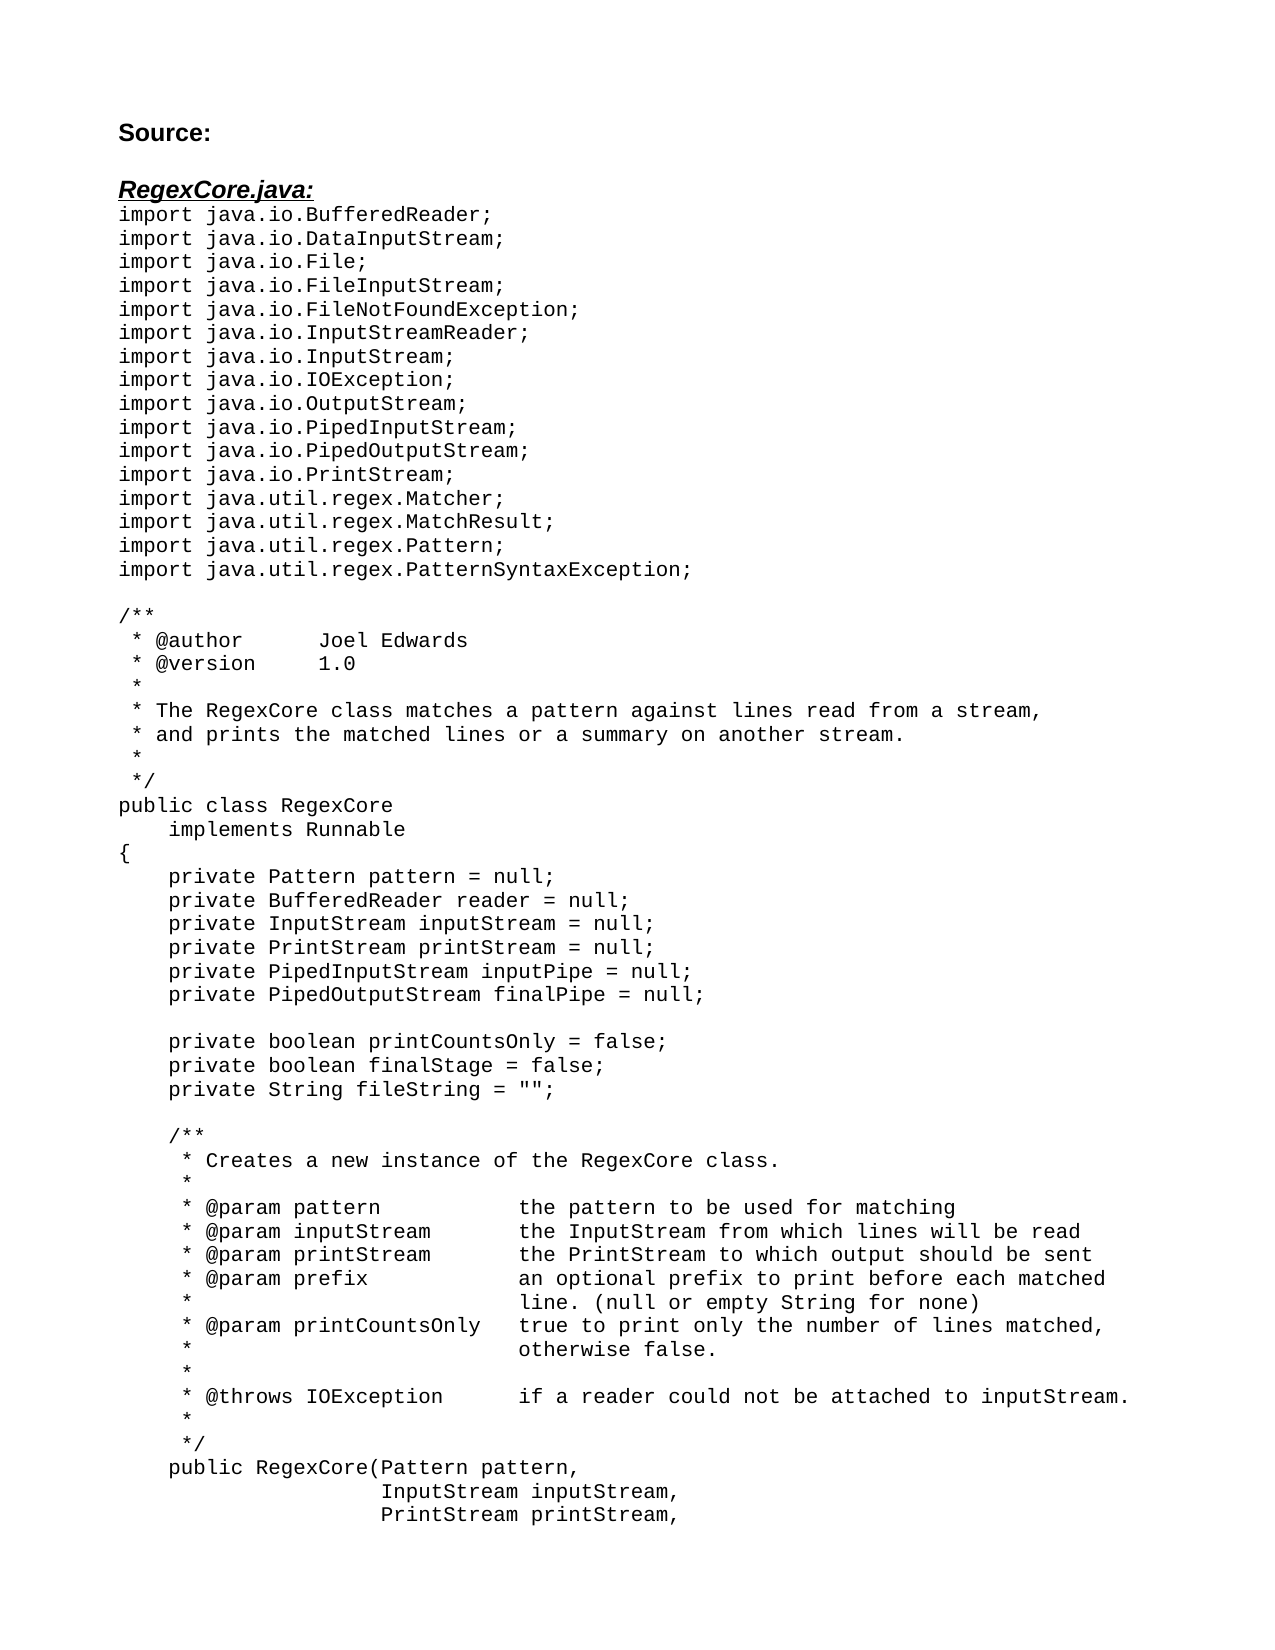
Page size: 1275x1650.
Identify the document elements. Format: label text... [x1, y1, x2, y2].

text RegexCore.java: [118, 175, 1157, 204]
text import java.io.IOException; [118, 369, 1157, 393]
text private PrintStream printStream = null; [118, 937, 1157, 961]
text * @version 1.0 [118, 653, 1157, 677]
text import java.util.regex.PatternSyntaxException; [118, 559, 1157, 582]
text * otherwise false. [118, 1339, 1157, 1363]
text * @param prefix an optional prefix to print before each matched [118, 1268, 1157, 1292]
text private boolean printCountsOnly = false; [118, 1032, 1157, 1055]
text * [118, 1173, 1157, 1197]
text * @throws IOException if a reader could not be attached to inputStream. [118, 1386, 1157, 1410]
text import java.io.FileNotFoundException; [118, 298, 1157, 322]
text /** [118, 606, 1157, 629]
text import java.io.PipedOutputStream; [118, 440, 1157, 464]
text * @param pattern the pattern to be used for matching [118, 1197, 1157, 1221]
text { [118, 842, 1157, 866]
text * @param printStream the PrintStream to which output should be sent [118, 1244, 1157, 1268]
text import java.util.regex.Matcher; [118, 488, 1157, 511]
text Source: [118, 118, 1157, 147]
text * @param inputStream the InputStream from which lines will be read [118, 1221, 1157, 1244]
text import java.io.File; [118, 251, 1157, 275]
text import java.io.DataInputStream; [118, 228, 1157, 251]
text private BufferedReader reader = null; [118, 890, 1157, 913]
text import java.util.regex.MatchResult; [118, 511, 1157, 535]
text private Pattern pattern = null; [118, 866, 1157, 890]
text private PipedInputStream inputPipe = null; [118, 961, 1157, 984]
text private InputStream inputStream = null; [118, 913, 1157, 937]
text import java.io.PrintStream; [118, 464, 1157, 488]
text InputStream inputStream, [118, 1481, 1157, 1504]
text import java.io.BufferedReader; [118, 204, 1157, 228]
text import java.io.FileInputStream; [118, 275, 1157, 298]
text private PipedOutputStream finalPipe = null; [118, 984, 1157, 1008]
text * [118, 1363, 1157, 1386]
text public RegexCore(Pattern pattern, [118, 1457, 1157, 1481]
text public class RegexCore [118, 795, 1157, 819]
text * @param printCountsOnly true to print only the number of lines matched, [118, 1315, 1157, 1339]
text PrintStream printStream, [118, 1504, 1157, 1528]
text implements Runnable [118, 819, 1157, 842]
text * line. (null or empty String for none) [118, 1292, 1157, 1315]
text import java.io.PipedInputStream; [118, 417, 1157, 440]
text */ [118, 1433, 1157, 1457]
text private boolean finalStage = false; [118, 1055, 1157, 1079]
text import java.util.regex.Pattern; [118, 535, 1157, 559]
text import java.io.InputStreamReader; [118, 322, 1157, 346]
text * [118, 1410, 1157, 1433]
text * and prints the matched lines or a summary on another stream. [118, 724, 1157, 748]
text * [118, 748, 1157, 771]
text /** [118, 1126, 1157, 1150]
text import java.io.InputStream; [118, 346, 1157, 369]
text import java.io.OutputStream; [118, 393, 1157, 417]
text * Creates a new instance of the RegexCore class. [118, 1150, 1157, 1173]
text * [118, 677, 1157, 701]
text * The RegexCore class matches a pattern against lines read from a stream, [118, 701, 1157, 724]
text * @author Joel Edwards [118, 629, 1157, 653]
text private String fileString = ""; [118, 1079, 1157, 1102]
text */ [118, 771, 1157, 795]
